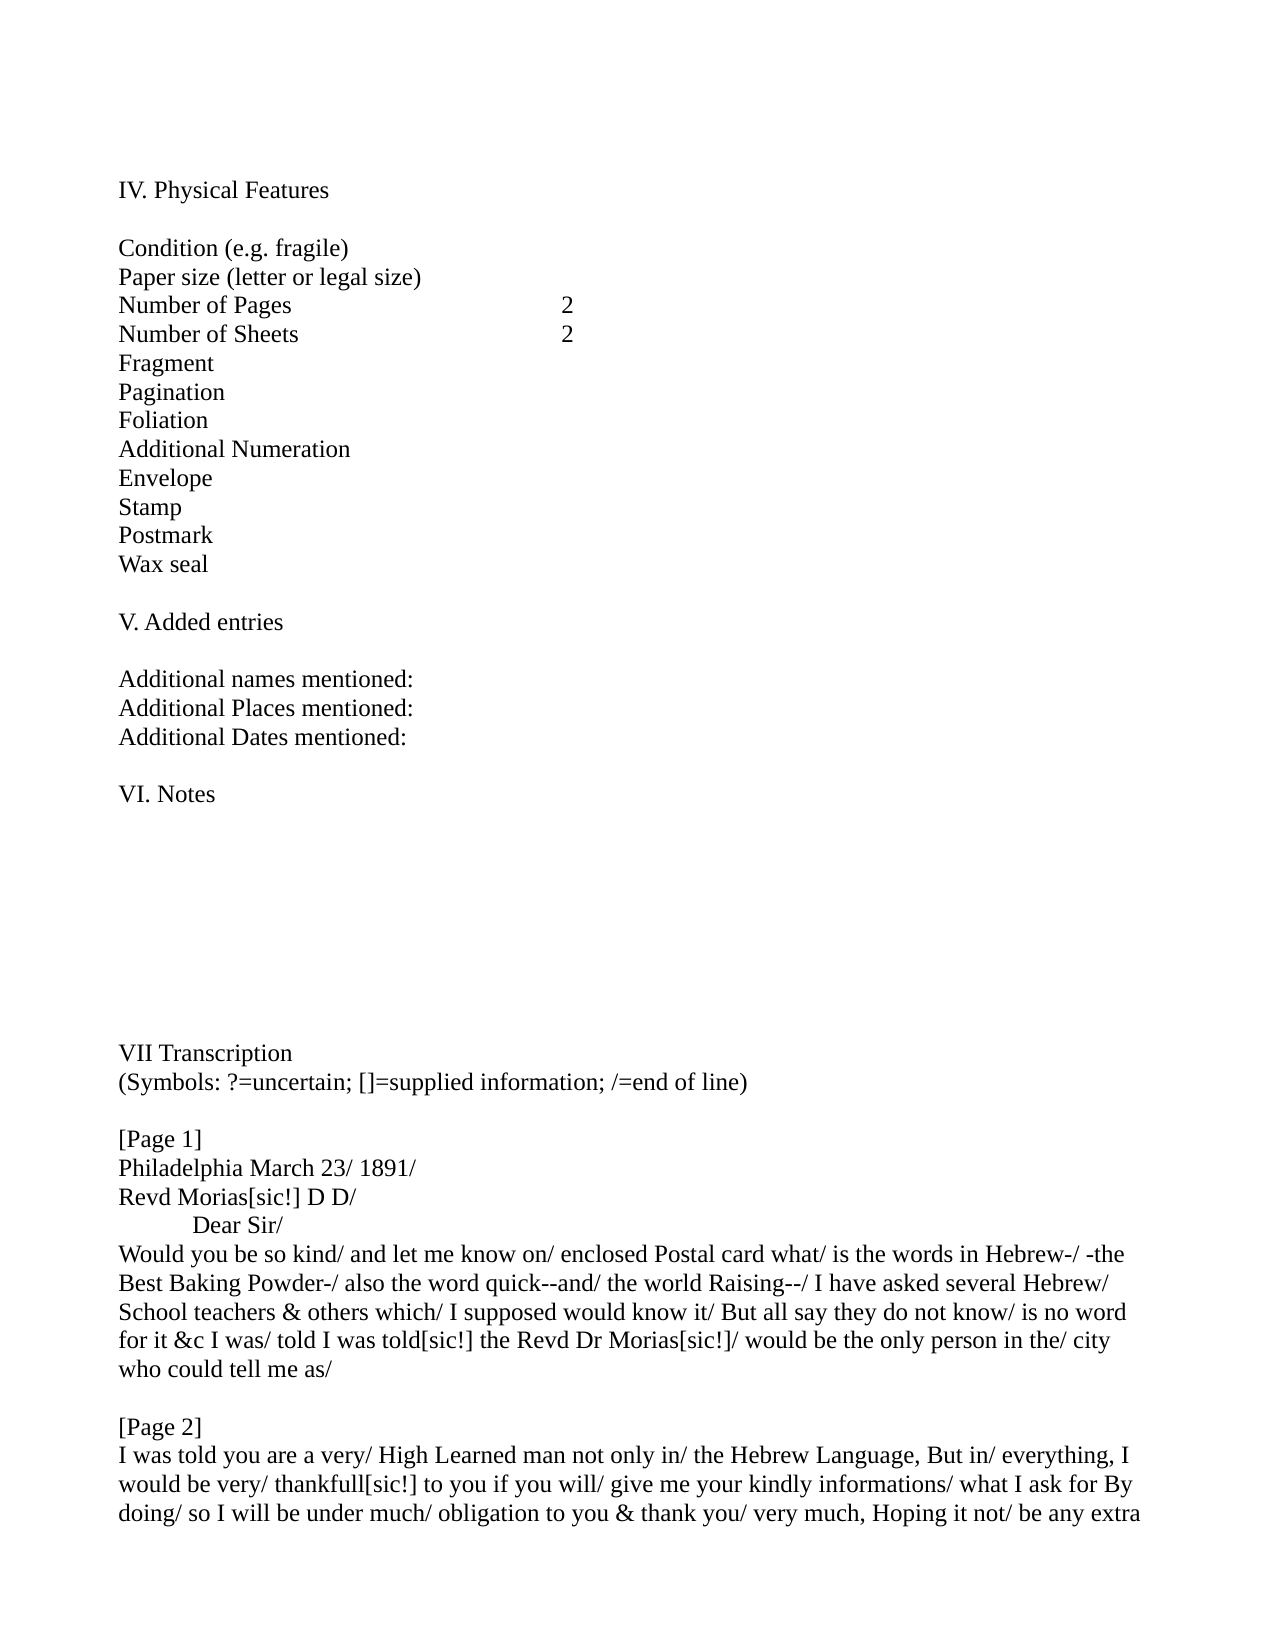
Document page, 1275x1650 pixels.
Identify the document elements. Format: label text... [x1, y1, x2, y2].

text Postma rk [118, 521, 1157, 549]
text Pagination [118, 377, 1157, 406]
text Additional Numeration [118, 434, 1157, 463]
text (Symbols: ?=uncertain; []=supplied information; /=end of line) [118, 1067, 1157, 1096]
text IV. Physical Features [118, 176, 1157, 204]
text Condition (e.g. fragile) [118, 233, 1157, 262]
text Dear Sir/ [118, 1211, 1157, 1239]
text V. Added entries [118, 607, 1157, 636]
text Additional Dates mentioned: [118, 722, 1157, 751]
text Number of Pages 2 [118, 291, 1157, 319]
text VII Transcription [118, 1038, 1157, 1067]
text Number of Sheets 2 [118, 319, 1157, 348]
text Paper size (letter or legal size) [118, 262, 1157, 291]
text Philadelphia March 23/ 1891/ [118, 1153, 1157, 1182]
text Revd Morias[sic!] D D/ [118, 1182, 1157, 1211]
text Foliation [118, 406, 1157, 434]
text Additional Places mentioned: [118, 693, 1157, 722]
text Envelope [118, 463, 1157, 492]
text I was told you are a very/ High Learned man not only in/ the Hebrew Language, But in/ everything, I would be very/ thankfull[sic!] to you if you will/ give me your kindly informations/ what I ask for By doing/ so I will be under much/ obligation to you & thank you/ very much, Hoping it not/ be any extra [118, 1441, 1157, 1527]
text Would you be so kind/ and let me know on/ enclosed Postal card what/ is the words in Hebrew-/ -the Best Baking Powder-/ also the word quick--and/ the world Raising--/ I have asked several Hebrew/ School teachers & others which/ I supposed would know it/ But all say they do not know/ is no word for it &c I was/ told I was told[sic!] the Revd Dr Morias[sic!]/ would be the only person in the/ city who could tell me as/ [118, 1239, 1157, 1383]
text Wax seal [118, 549, 1157, 578]
text VI. Notes [118, 779, 1157, 808]
text [Page 2] [118, 1412, 1157, 1441]
text Additional names mentioned: [118, 664, 1157, 693]
text [Page 1] [118, 1124, 1157, 1153]
text Stamp [118, 492, 1157, 521]
text Fragment [118, 348, 1157, 377]
